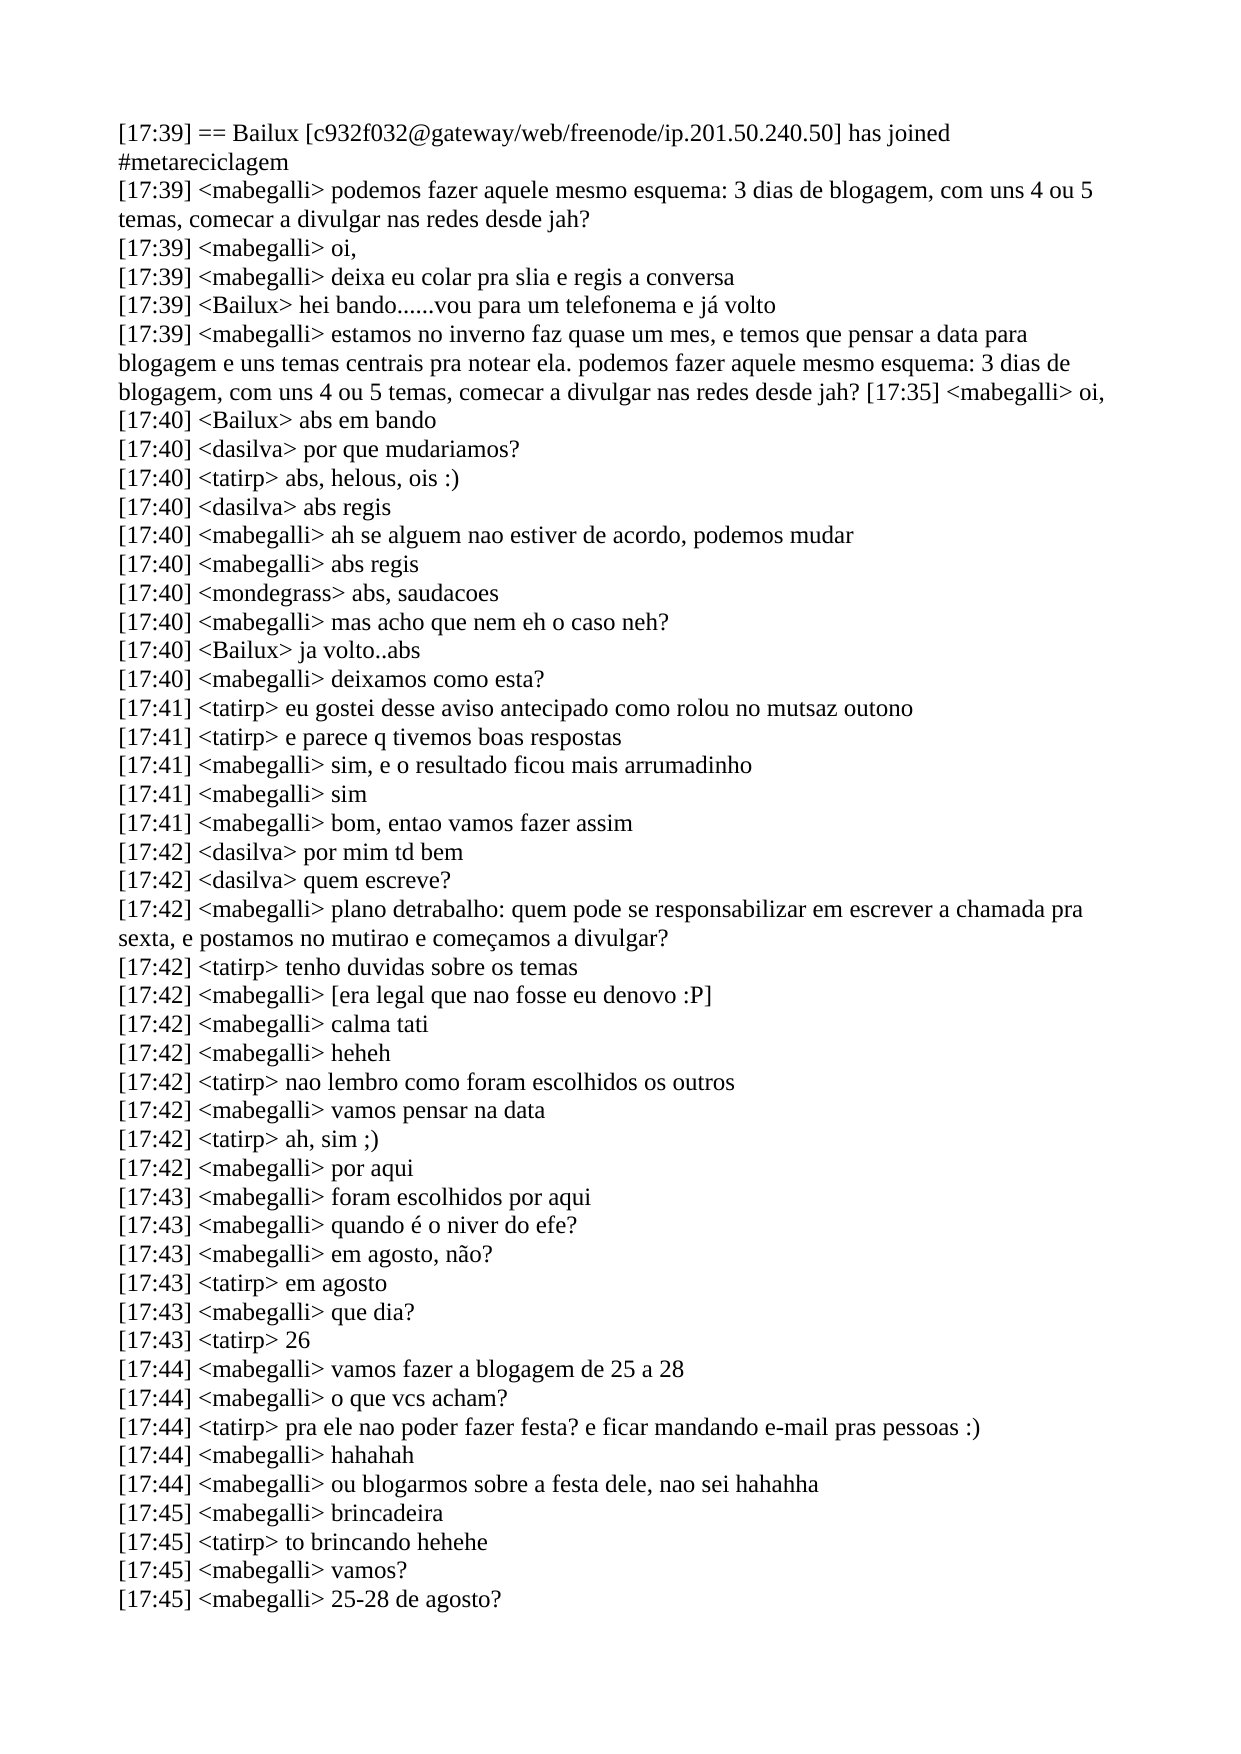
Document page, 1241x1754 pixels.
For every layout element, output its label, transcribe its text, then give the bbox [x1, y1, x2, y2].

text [17:41] <tatirp> e parece q tivemos boas respostas [118, 722, 1122, 751]
text [17:43] <tatirp> 26 [118, 1326, 1122, 1354]
text [17:43] <tatirp> em agosto [118, 1268, 1122, 1297]
text [17:40] <dasilva> por que mudariamos? [118, 434, 1122, 463]
text [17:39] <mabegalli> podemos fazer aquele mesmo esquema: 3 dias de blogagem, com uns 4 ou 5 temas, comecar a divulgar nas redes desde jah? [118, 176, 1122, 233]
text [17:45] <tatirp> to brincando hehehe [118, 1527, 1122, 1556]
text [17:39] == Bailux [c932f032@gateway/web/freenode/ip.201.50.240.50] has joined #metareciclagem [118, 118, 1122, 176]
text [17:42] <tatirp> ah, sim ;) [118, 1124, 1122, 1153]
text [17:42] <mabegalli> vamos pensar na data [118, 1096, 1122, 1124]
text [17:42] <dasilva> por mim td bem [118, 837, 1122, 866]
text [17:41] <tatirp> eu gostei desse aviso antecipado como rolou no mutsaz outono [118, 693, 1122, 722]
text [17:40] <mabegalli> deixamos como esta? [118, 664, 1122, 693]
text [17:42] <tatirp> tenho duvidas sobre os temas [118, 952, 1122, 981]
text [17:44] <mabegalli> ou blogarmos sobre a festa dele, nao sei hahahha [118, 1469, 1122, 1498]
text [17:43] <mabegalli> quando é o niver do efe? [118, 1211, 1122, 1239]
text [17:41] <mabegalli> bom, entao vamos fazer assim [118, 808, 1122, 837]
text [17:40] <tatirp> abs, helous, ois :) [118, 463, 1122, 492]
text [17:40] <Bailux> ja volto..abs [118, 636, 1122, 664]
text [17:39] <mabegalli> estamos no inverno faz quase um mes, e temos que pensar a data para blogagem e uns temas centrais pra notear ela. podemos fazer aquele mesmo esquema: 3 dias de blogagem, com uns 4 ou 5 temas, comecar a divulgar nas redes desde jah? [17:35] <mabegalli> oi, [118, 319, 1122, 406]
text [17:44] <mabegalli> o que vcs acham? [118, 1383, 1122, 1412]
text [17:42] <mabegalli> por aqui [118, 1153, 1122, 1182]
text [17:43] <mabegalli> foram escolhidos por aqui [118, 1182, 1122, 1211]
text [17:39] <mabegalli> oi, [118, 233, 1122, 262]
text [17:40] <dasilva> abs regis [118, 492, 1122, 521]
text [17:44] <mabegalli> hahahah [118, 1441, 1122, 1469]
text [17:43] <mabegalli> em agosto, não? [118, 1239, 1122, 1268]
text [17:41] <mabegalli> sim, e o resultado ficou mais arrumadinho [118, 751, 1122, 779]
text [17:40] <mabegalli> ah se alguem nao estiver de acordo, podemos mudar [118, 521, 1122, 549]
text [17:39] <mabegalli> deixa eu colar pra slia e regis a conversa [118, 262, 1122, 291]
text [17:45] <mabegalli> vamos? [118, 1556, 1122, 1584]
text [17:40] <Bailux> abs em bando [118, 406, 1122, 434]
text [17:42] <mabegalli> plano detrabalho: quem pode se responsabilizar em escrever a chamada pra sexta, e postamos no mutirao e começamos a divulgar? [118, 894, 1122, 952]
text [17:44] <mabegalli> vamos fazer a blogagem de 25 a 28 [118, 1354, 1122, 1383]
text [17:42] <dasilva> quem escreve? [118, 866, 1122, 894]
text [17:42] <mabegalli> [era legal que nao fosse eu denovo :P] [118, 981, 1122, 1009]
text [17:44] <tatirp> pra ele nao poder fazer festa? e ficar mandando e-mail pras pessoas :) [118, 1412, 1122, 1441]
text [17:40] <mabegalli> mas acho que nem eh o caso neh? [118, 607, 1122, 636]
text [17:42] <mabegalli> calma tati [118, 1009, 1122, 1038]
text [17:42] <mabegalli> heheh [118, 1038, 1122, 1067]
text [17:41] <mabegalli> sim [118, 779, 1122, 808]
text [17:45] <mabegalli> brincadeira [118, 1498, 1122, 1527]
text [17:42] <tatirp> nao lembro como foram escolhidos os outros [118, 1067, 1122, 1096]
text [17:40] <mabegalli> abs regis [118, 549, 1122, 578]
text [17:39] <Bailux> hei bando......vou para um telefonema e já volto [118, 291, 1122, 319]
text [17:45] <mabegalli> 25-28 de agosto? [118, 1584, 1122, 1613]
text [17:40] <mondegrass> abs, saudacoes [118, 578, 1122, 607]
text [17:43] <mabegalli> que dia? [118, 1297, 1122, 1326]
